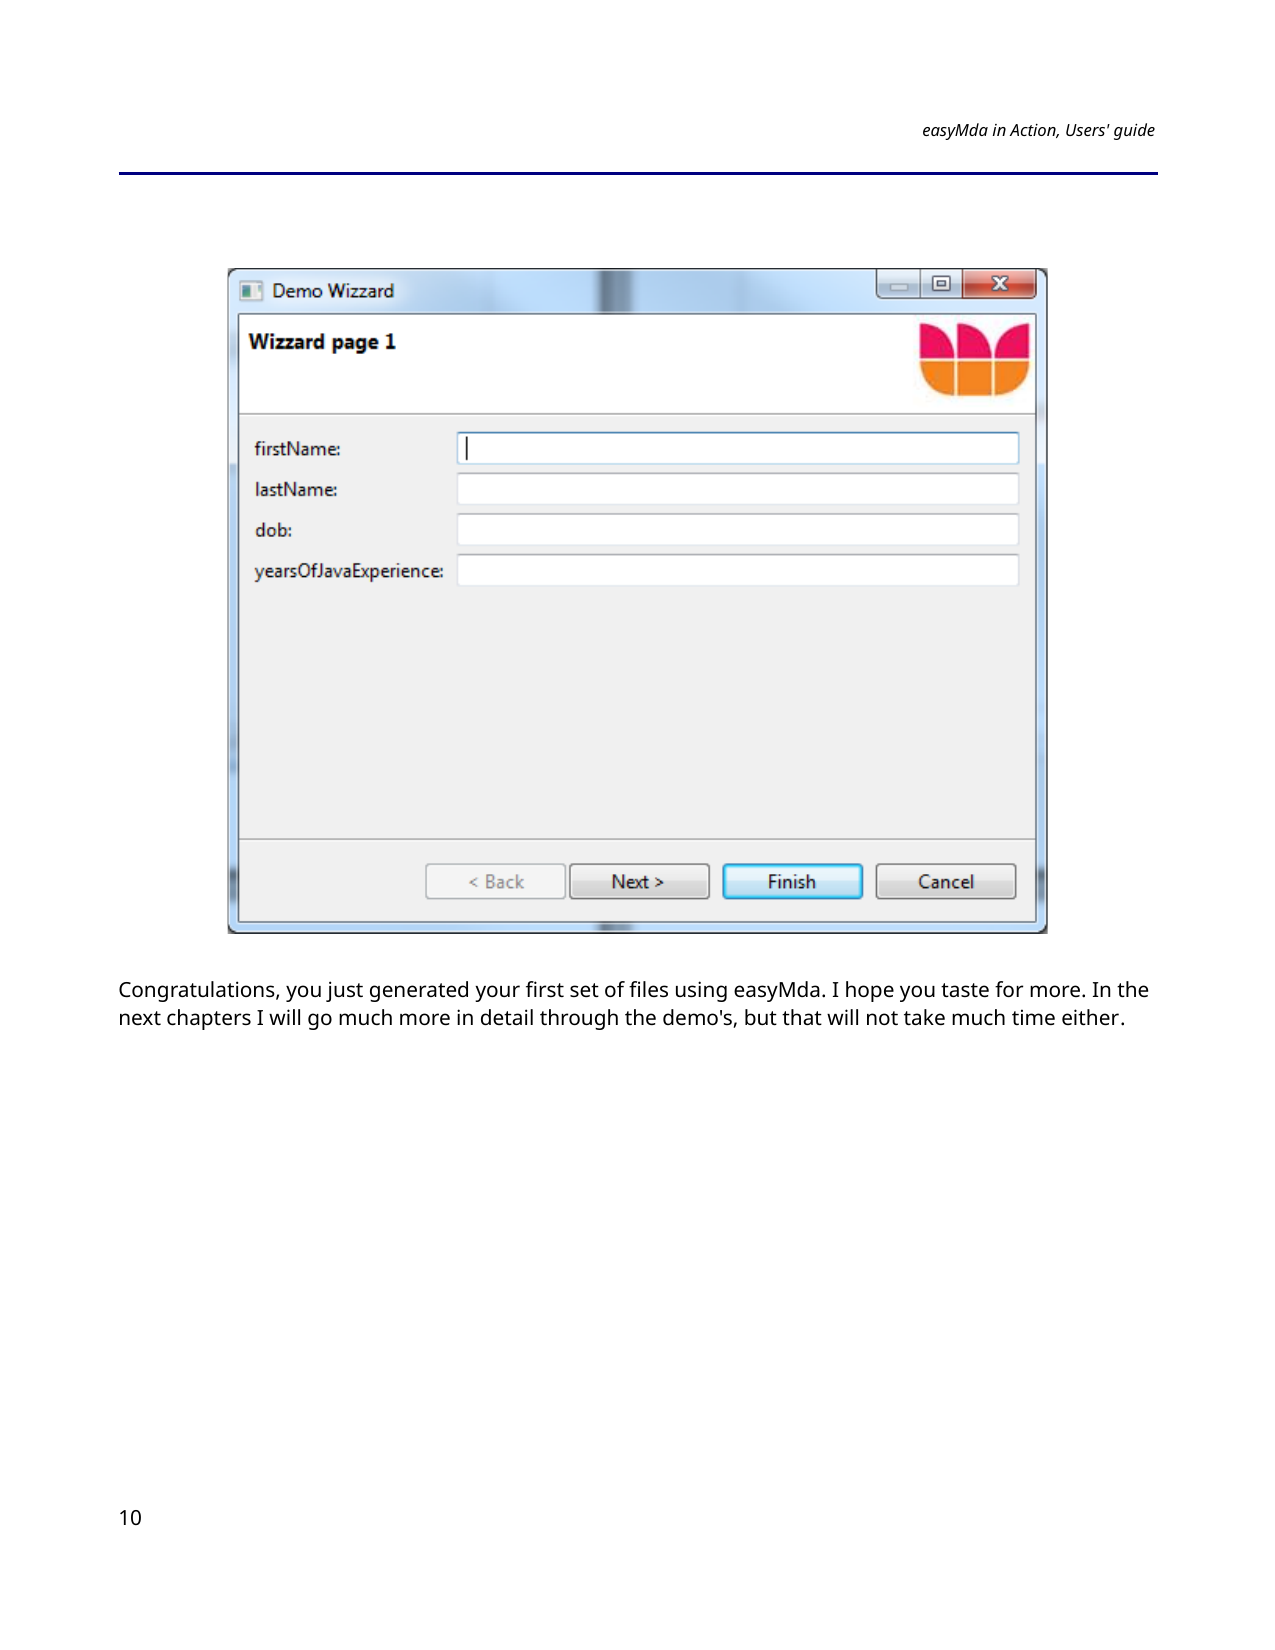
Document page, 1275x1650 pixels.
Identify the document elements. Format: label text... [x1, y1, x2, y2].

picture [227, 268, 1048, 934]
text Congratulations, you just generated your first set of files using easyMda. I hope you taste for more. In the next chapters I will go much more in detail through the demo's, but that will not take much time either. [118, 975, 1157, 1032]
